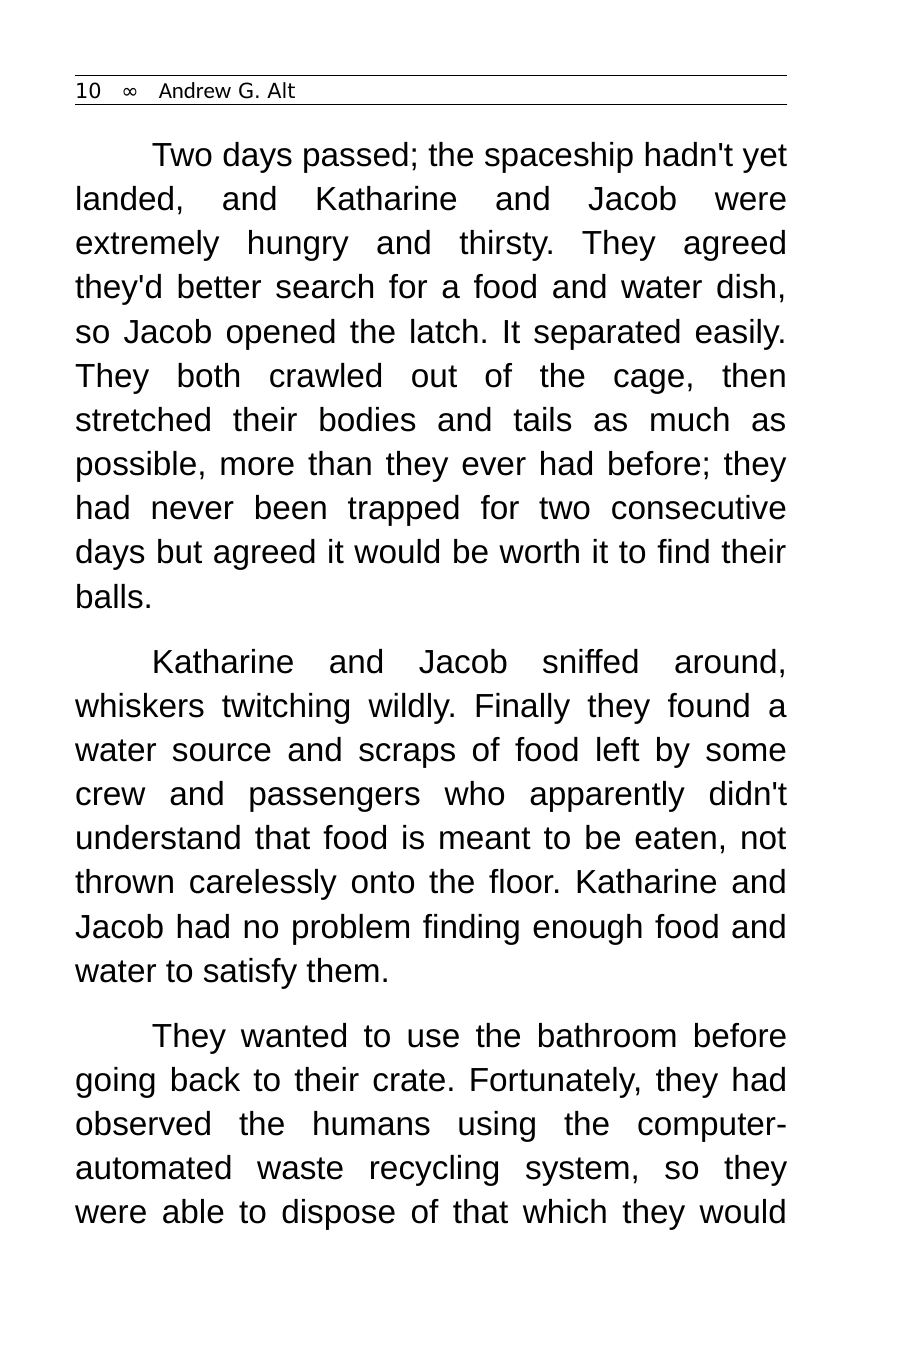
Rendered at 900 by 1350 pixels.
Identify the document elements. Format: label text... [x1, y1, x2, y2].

text They wanted to use the bathroom before going back to their crate. Fortunately, they had observed the humans using the computer-automated waste recycling system, so they were able to dispose of that which they would [75, 1016, 787, 1231]
text Katharine and Jacob sniffed around, whiskers twitching wildly. Finally they found a water source and scraps of food left by some crew and passengers who apparently didn't understand that food is meant to be eaten, not thrown carelessly onto the floor. Katharine and Jacob had no problem finding enough food and water to satisfy them. [75, 642, 787, 989]
text Two days passed; the spaceship hadn't yet landed, and Katharine and Jacob were extremely hungry and thirsty. They agreed they'd better search for a food and water dish, so Jacob opened the latch. It separated easily. They both crawled out of the cage, then stretched their bodies and tails as much as possible, more than they ever had before; they had never been trapped for two consecutive days but agreed it would be worth it to find their balls. [75, 135, 787, 615]
